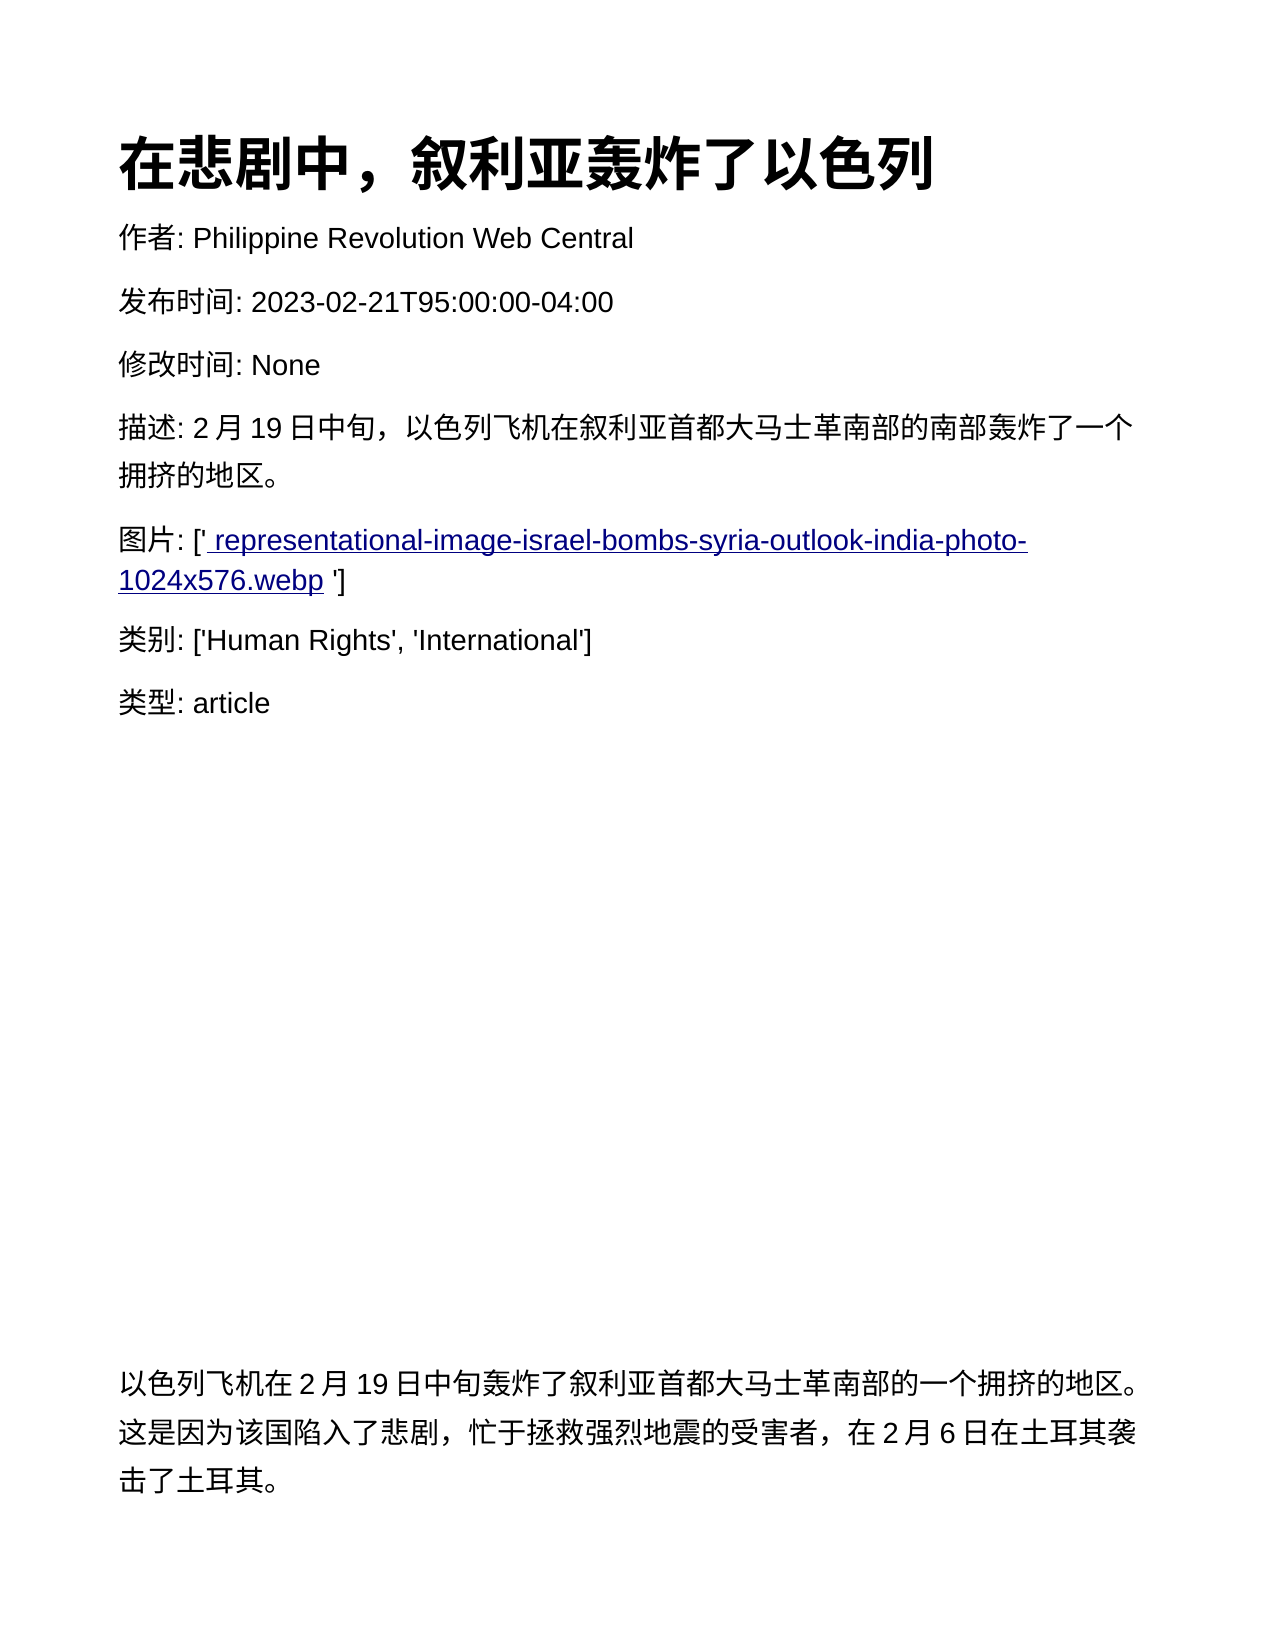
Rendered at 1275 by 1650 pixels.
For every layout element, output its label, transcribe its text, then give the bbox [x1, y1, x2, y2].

text 描述: 2月19日中旬，以色列飞机在叙利亚首都大马士革南部的南部轰炸了一个拥挤的地区。 [118, 404, 1157, 495]
text 以色列飞机在2月19日中旬轰炸了叙利亚首都大马士革南部的一个拥挤的地区。这是因为该国陷入了悲剧，忙于拯救强烈地震的受害者，在2月6日在土耳其袭击了土耳其。 [118, 743, 1157, 1500]
text 修改时间: None [118, 341, 1157, 384]
text 图片: [' representational-image-israel-bombs-syria-outlook-india-photo-1024x576.webp '] [118, 516, 1157, 597]
text 类型: article [118, 680, 1157, 722]
subtitle 在悲剧中，叙利亚轰炸了以色列 [118, 118, 1157, 203]
text 类别: ['Human Rights', 'International'] [118, 617, 1157, 659]
text 作者: Philippine Revolution Web Central [118, 215, 1157, 257]
text 发布时间: 2023-02-21T95:00:00-04:00 [118, 278, 1157, 321]
